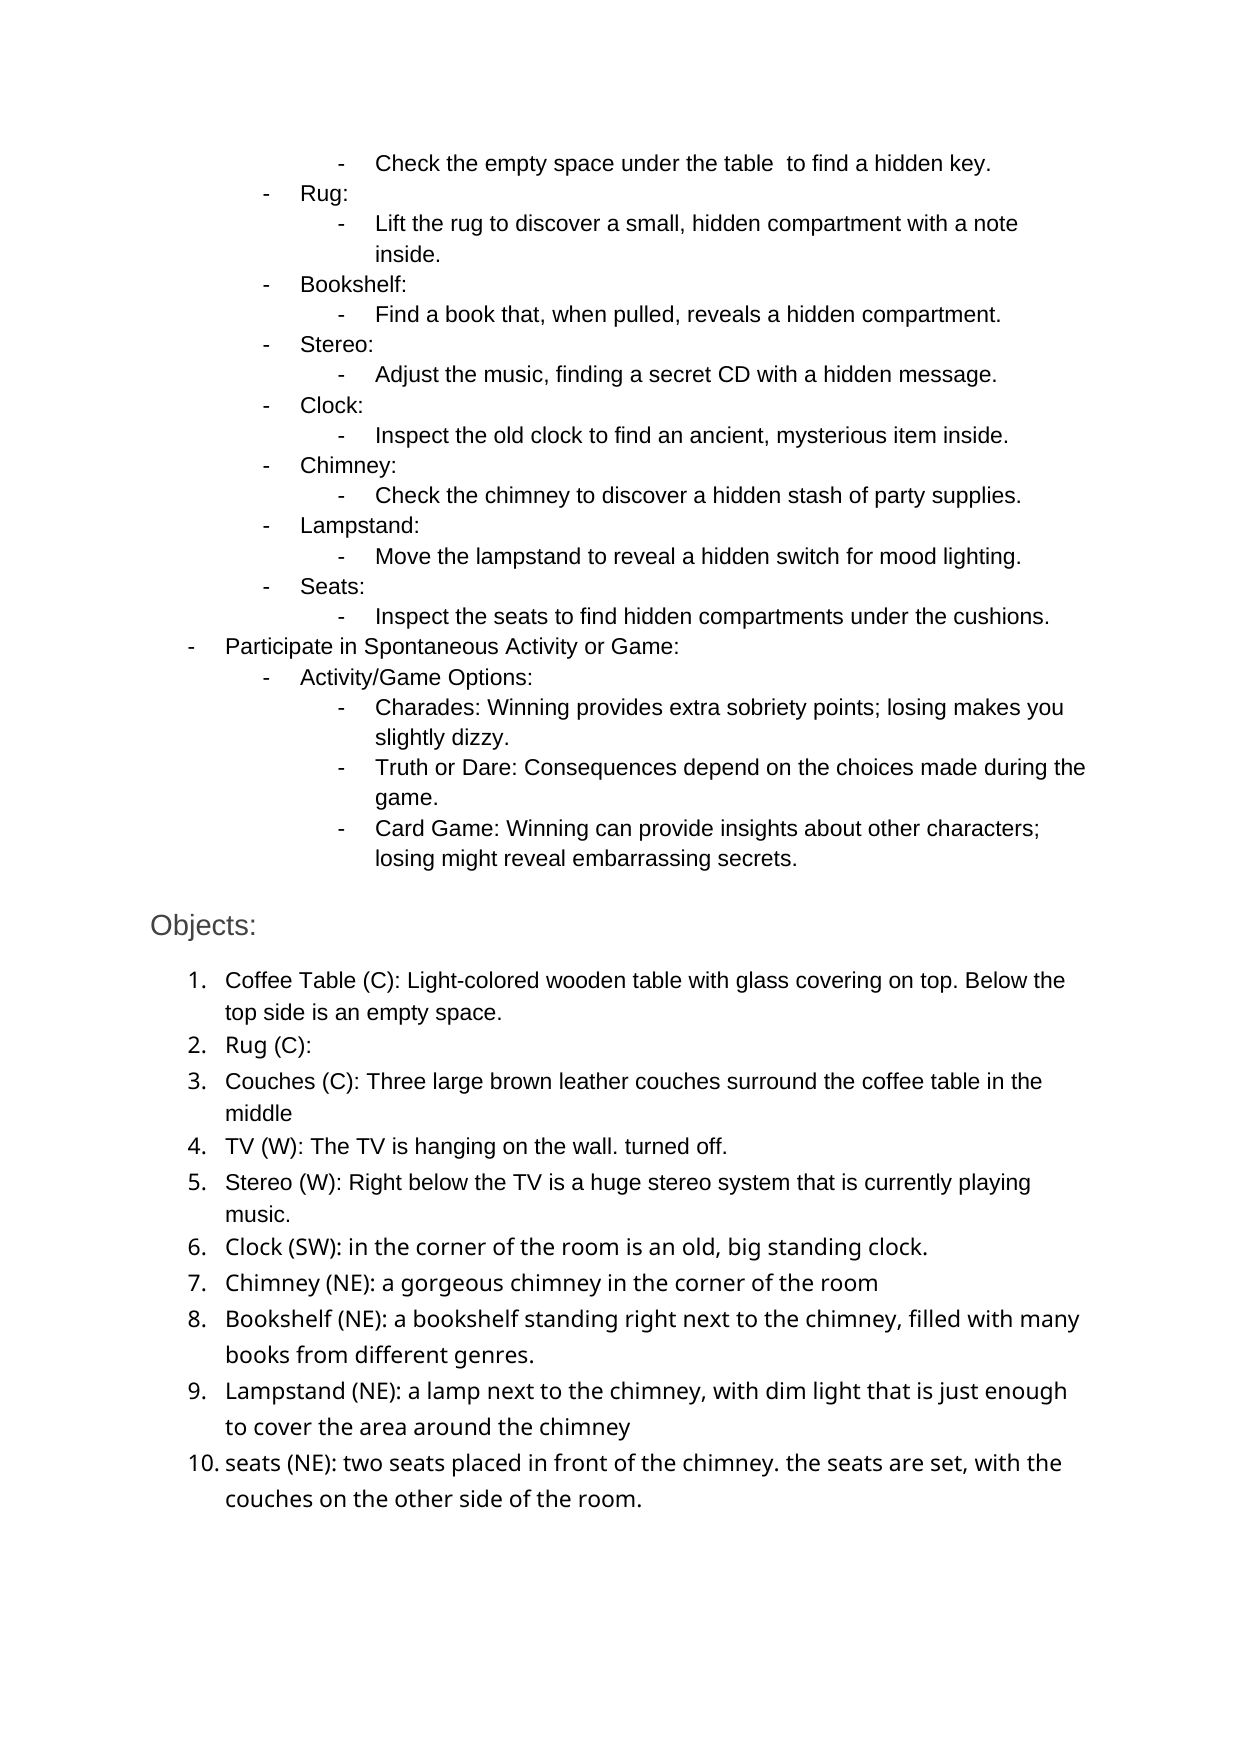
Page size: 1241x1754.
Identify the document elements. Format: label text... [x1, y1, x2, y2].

list Card Game: Winning can provide insights about other characters; losing might reveal embarrassing secrets. [337, 814, 1090, 871]
list Check the chimney to discover a hidden stash of party supplies. [337, 482, 1090, 509]
list Move the lampstand to reveal a hidden switch for mood lighting. [337, 543, 1090, 569]
list seats (NE): two seats placed in front of the chimney. the seats are set, with the couches on the other side of the room. [187, 1447, 1090, 1514]
list Lampstand (NE): a lamp next to the chimney, with dim light that is just enough to cover the area around the chimney [187, 1375, 1090, 1442]
list Coffee Table (C): Light-colored wooden table with glass covering on top. Below the top side is an empty space. [187, 963, 1090, 1025]
list Charades: Winning provides extra sobriety points; losing makes you slightly dizzy. [337, 694, 1090, 750]
list Seats: [262, 573, 1090, 599]
list Activity/Game Options: [262, 663, 1090, 690]
list Participate in Spontaneous Activity or Game: [187, 633, 1090, 660]
list Stereo: [262, 331, 1090, 358]
list Inspect the old clock to find an ancient, mysterious item inside. [337, 422, 1090, 448]
list Couches (C): Three large brown leather couches surround the coffee table in the middle [187, 1065, 1090, 1126]
list Clock (SW): in the corner of the room is an old, big standing clock. [187, 1231, 1090, 1263]
list Check the empty space under the table to find a hidden key. [337, 150, 1090, 176]
list Clock: [262, 392, 1090, 418]
list Truth or Dare: Consequences depend on the choices made during the game. [337, 754, 1090, 811]
list Lampstand: [262, 512, 1090, 539]
list Stereo (W): Right below the TV is a huge stereo system that is currently playing music. [187, 1166, 1090, 1227]
list Rug (C): [187, 1029, 1090, 1060]
list Adjust the music, finding a secret CD with a hidden message. [337, 361, 1090, 388]
list Bookshelf: [262, 271, 1090, 297]
list TV (W): The TV is hanging on the wall. turned off. [187, 1130, 1090, 1161]
list Chimney (NE): a gorgeous chimney in the corner of the room [187, 1267, 1090, 1298]
subtitle Objects: [150, 908, 1090, 942]
list Find a book that, when pulled, reveals a hidden compartment. [337, 301, 1090, 327]
list Rug: [262, 180, 1090, 207]
list Bookshelf (NE): a bookshelf standing right next to the chimney, filled with many books from different genres. [187, 1303, 1090, 1370]
list Lift the rug to discover a small, hidden compartment with a note inside. [337, 210, 1090, 267]
list Chimney: [262, 452, 1090, 478]
list Inspect the seats to find hidden compartments under the cushions. [337, 603, 1090, 629]
